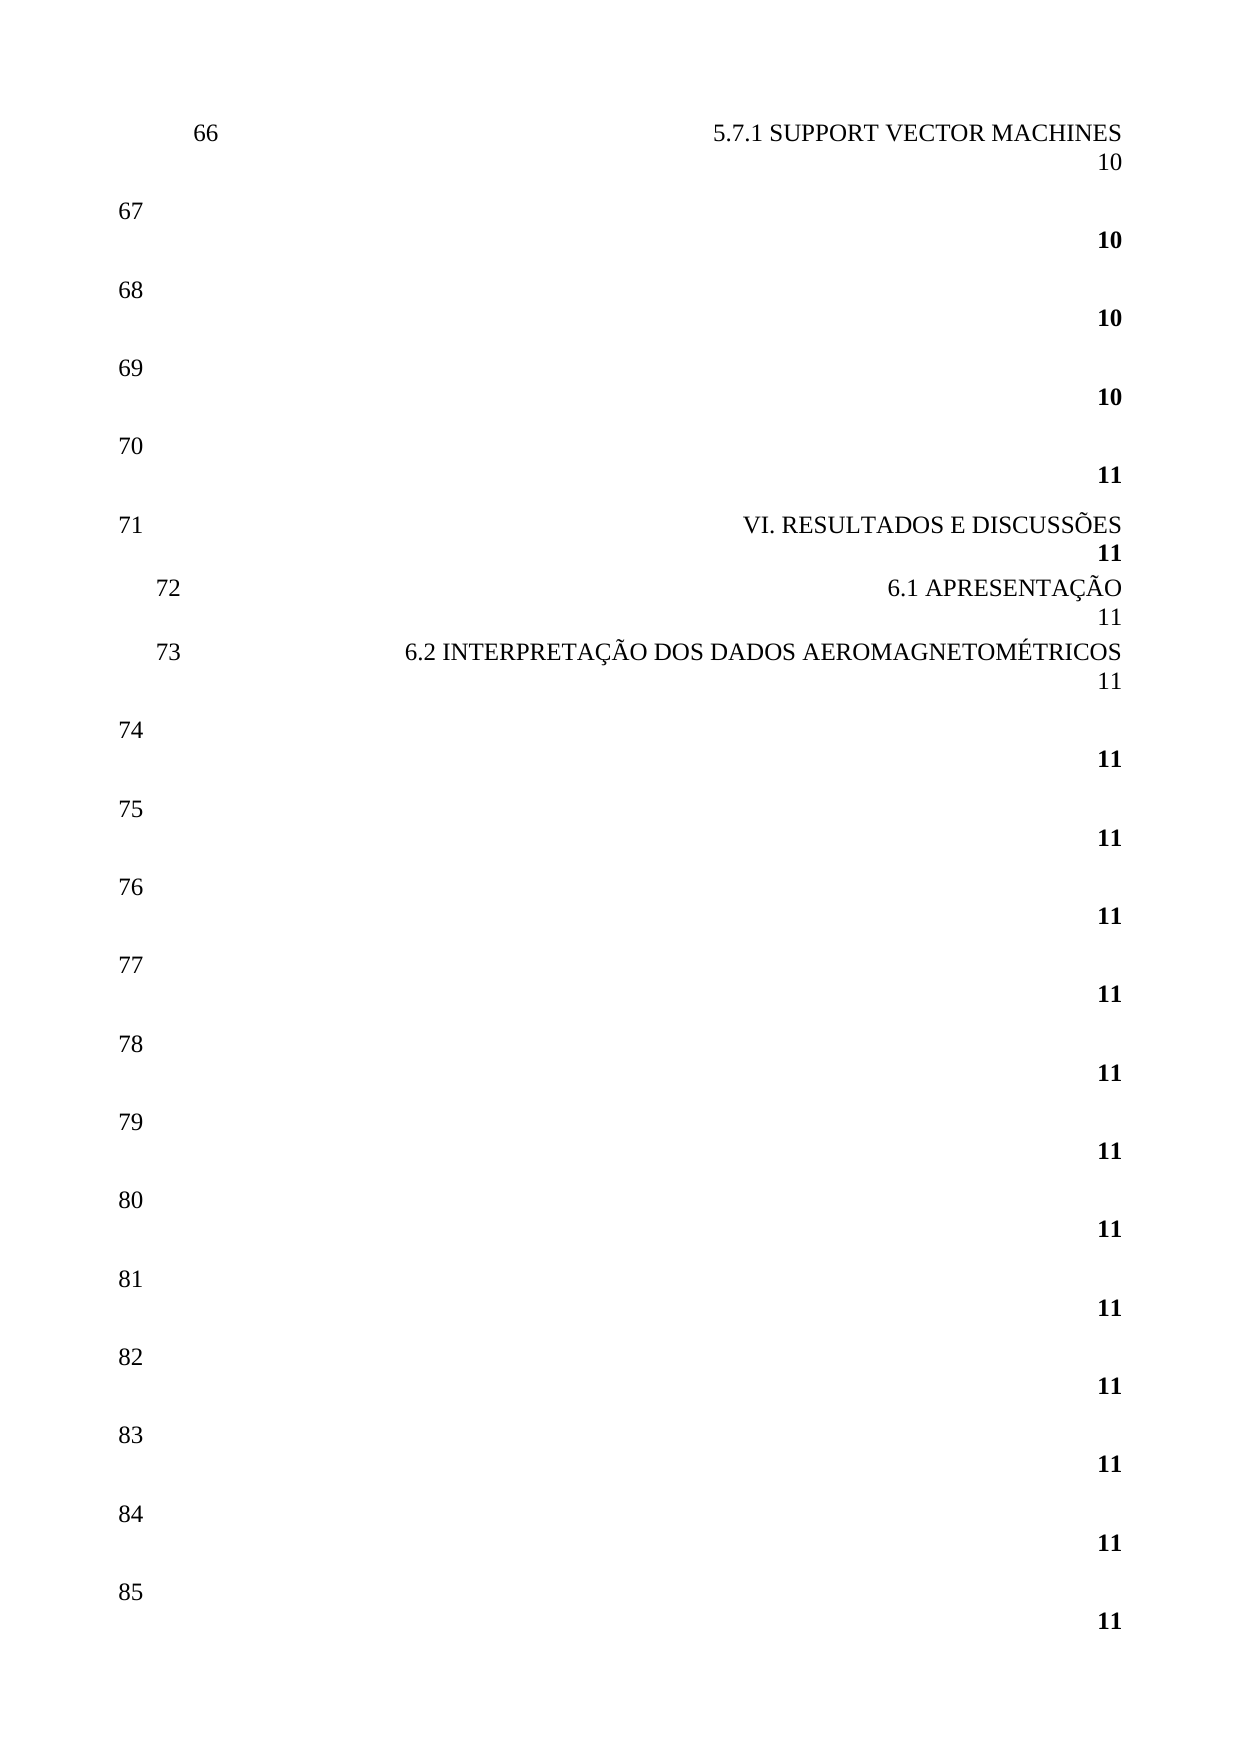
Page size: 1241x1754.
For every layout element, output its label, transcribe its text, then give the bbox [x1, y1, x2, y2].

list 11 [118, 431, 1122, 489]
list 11 [118, 951, 1122, 1008]
list 10 [118, 196, 1122, 254]
list 11 [118, 1577, 1122, 1635]
list 6.1 APRESENTAÇÃO 11 [156, 573, 1122, 631]
list 5.7.1 SUPPORT VECTOR MACHINES 10 [193, 118, 1122, 176]
list 11 [118, 716, 1122, 773]
list 11 [118, 872, 1122, 930]
list VI. RESULTADOS E DISCUSSÕES 11 [118, 510, 1122, 567]
list 11 [118, 1499, 1122, 1556]
list 11 [118, 794, 1122, 851]
list 6.2 INTERPRETAÇÃO DOS DADOS AEROMAGNETOMÉTRICOS 11 [156, 637, 1122, 695]
list 11 [118, 1421, 1122, 1478]
list 10 [118, 353, 1122, 411]
list 11 [118, 1264, 1122, 1321]
list 11 [118, 1342, 1122, 1400]
list 11 [118, 1029, 1122, 1086]
list 11 [118, 1186, 1122, 1243]
list 10 [118, 275, 1122, 332]
list 11 [118, 1107, 1122, 1165]
